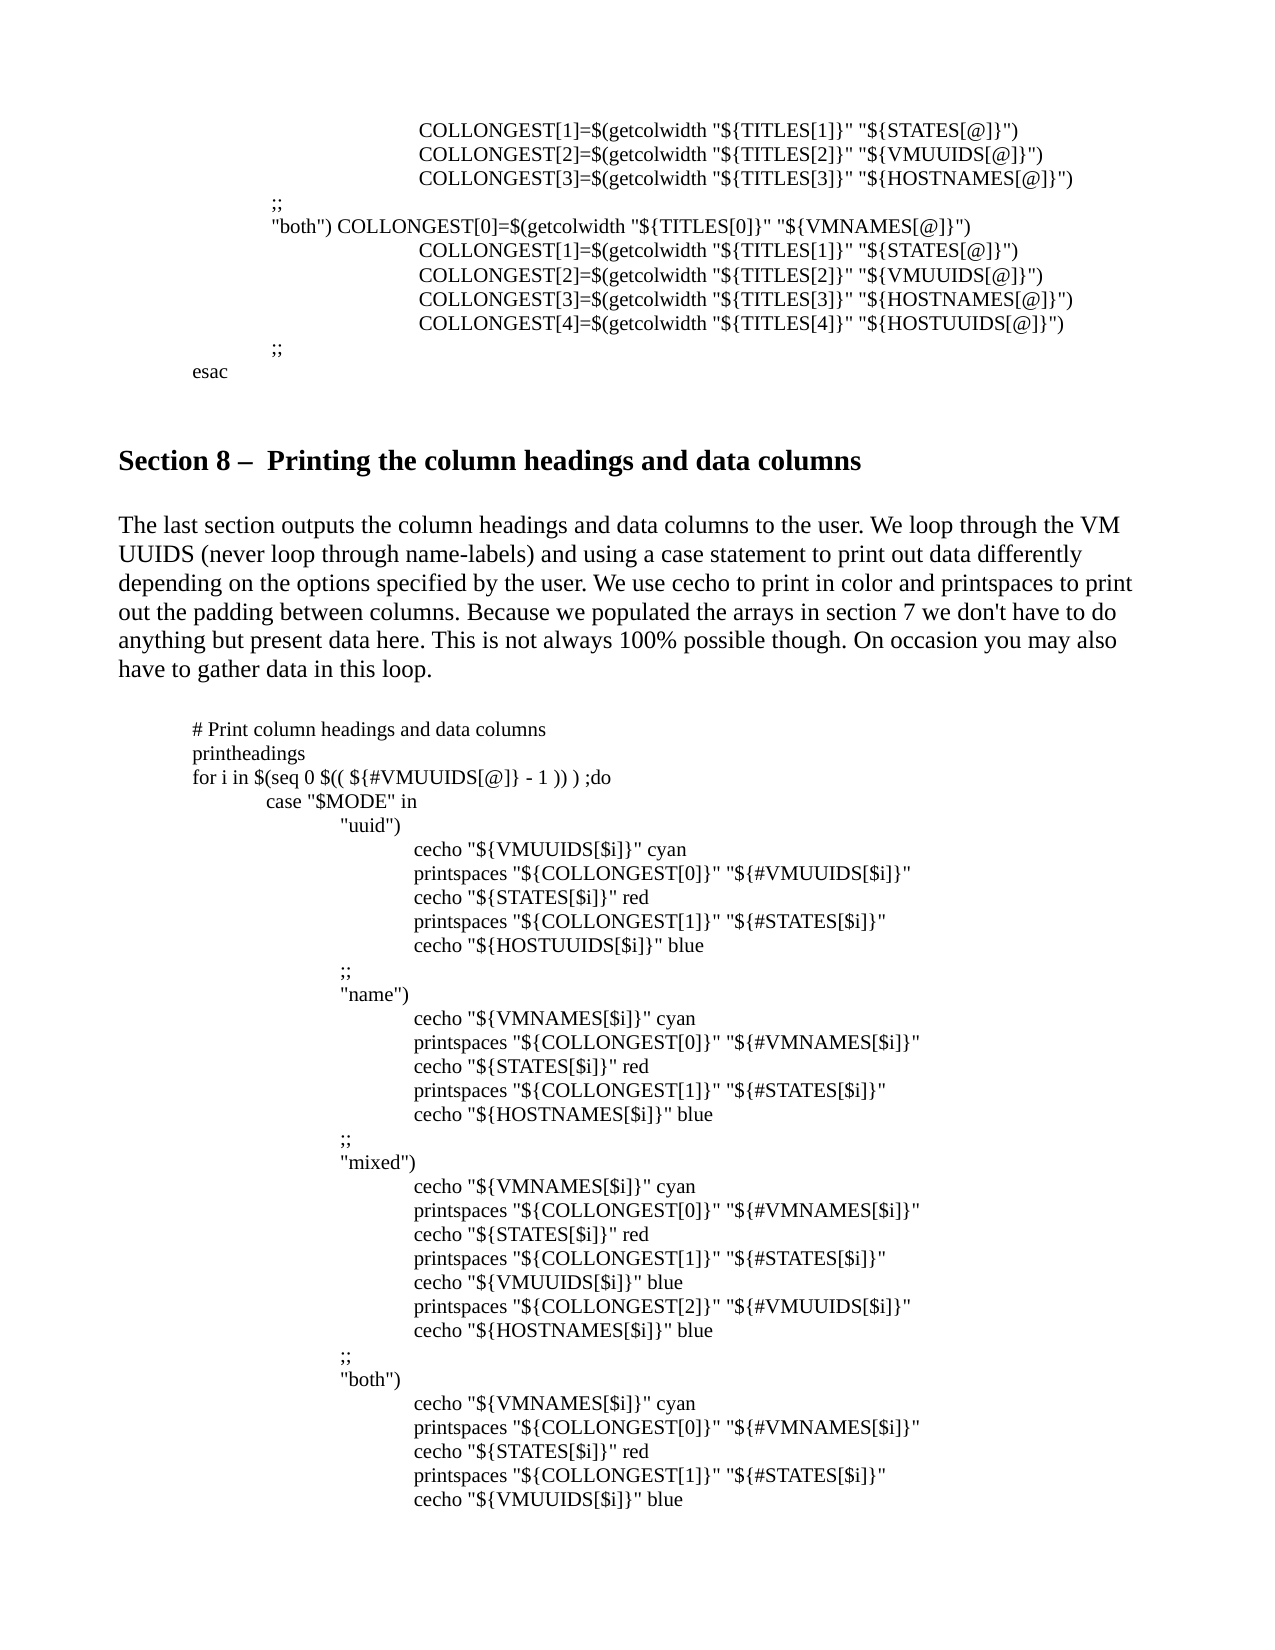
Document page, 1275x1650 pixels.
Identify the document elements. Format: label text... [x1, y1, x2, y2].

text # Print column headings and data columns [192, 717, 1157, 741]
text printspaces "${COLLONGEST[1]}" "${#STATES[$i]}" [192, 909, 1157, 933]
text cecho "${STATES[$i]}" red [192, 1054, 1157, 1078]
text COLLONGEST[2]=$(getcolwidth "${TITLES[2]}" "${VMUUIDS[@]}") [192, 262, 1157, 287]
text cecho "${HOSTNAMES[$i]}" blue [192, 1102, 1157, 1126]
text COLLONGEST[1]=$(getcolwidth "${TITLES[1]}" "${STATES[@]}") [192, 238, 1157, 262]
text Section 8 – Printing the column headings and data columns [118, 443, 1157, 477]
text "both") [192, 1367, 1157, 1391]
text esac [192, 359, 1157, 383]
text cecho "${VMNAMES[$i]}" cyan [192, 1174, 1157, 1198]
text ;; [192, 1126, 1157, 1150]
text for i in $(seq 0 $(( ${#VMUUIDS[@]} - 1 )) ) ;do [192, 765, 1157, 789]
text "both") COLLONGEST[0]=$(getcolwidth "${TITLES[0]}" "${VMNAMES[@]}") [192, 214, 1157, 238]
text printspaces "${COLLONGEST[0]}" "${#VMUUIDS[$i]}" [192, 861, 1157, 885]
text COLLONGEST[4]=$(getcolwidth "${TITLES[4]}" "${HOSTUUIDS[@]}") [192, 311, 1157, 335]
text printspaces "${COLLONGEST[2]}" "${#VMUUIDS[$i]}" [192, 1294, 1157, 1318]
text printspaces "${COLLONGEST[0]}" "${#VMNAMES[$i]}" [192, 1030, 1157, 1054]
text printheadings [192, 741, 1157, 765]
text printspaces "${COLLONGEST[0]}" "${#VMNAMES[$i]}" [192, 1415, 1157, 1439]
text ;; [192, 957, 1157, 982]
text ;; [192, 190, 1157, 214]
text COLLONGEST[3]=$(getcolwidth "${TITLES[3]}" "${HOSTNAMES[@]}") [192, 287, 1157, 311]
text cecho "${HOSTUUIDS[$i]}" blue [192, 933, 1157, 957]
text "name") [192, 982, 1157, 1006]
text cecho "${STATES[$i]}" red [192, 1222, 1157, 1246]
text cecho "${VMUUIDS[$i]}" cyan [192, 837, 1157, 861]
text ;; [192, 1342, 1157, 1367]
text cecho "${VMNAMES[$i]}" cyan [192, 1391, 1157, 1415]
text "mixed") [192, 1150, 1157, 1174]
text cecho "${VMUUIDS[$i]}" blue [192, 1487, 1157, 1511]
text cecho "${VMUUIDS[$i]}" blue [192, 1270, 1157, 1294]
text ;; [192, 335, 1157, 359]
text printspaces "${COLLONGEST[1]}" "${#STATES[$i]}" [192, 1078, 1157, 1102]
text printspaces "${COLLONGEST[1]}" "${#STATES[$i]}" [192, 1463, 1157, 1487]
text COLLONGEST[3]=$(getcolwidth "${TITLES[3]}" "${HOSTNAMES[@]}") [192, 166, 1157, 190]
text The last section outputs the column headings and data columns to the user. We loop through the VM UUIDS (never loop through name-labels) and using a case statement to print out data differently depending on the options specified by the user. We use cecho to print in color and printspaces to print out the padding between columns. Because we populated the arrays in section 7 we don't have to do anything but present data here. This is not always 100% possible though. On occasion you may also have to gather data in this loop. [118, 510, 1157, 683]
text COLLONGEST[2]=$(getcolwidth "${TITLES[2]}" "${VMUUIDS[@]}") [192, 142, 1157, 166]
text cecho "${STATES[$i]}" red [192, 885, 1157, 909]
text cecho "${VMNAMES[$i]}" cyan [192, 1006, 1157, 1030]
text printspaces "${COLLONGEST[0]}" "${#VMNAMES[$i]}" [192, 1198, 1157, 1222]
text printspaces "${COLLONGEST[1]}" "${#STATES[$i]}" [192, 1246, 1157, 1270]
text cecho "${STATES[$i]}" red [192, 1439, 1157, 1463]
text "uuid") [192, 813, 1157, 837]
text case "$MODE" in [192, 789, 1157, 813]
text COLLONGEST[1]=$(getcolwidth "${TITLES[1]}" "${STATES[@]}") [192, 118, 1157, 142]
text cecho "${HOSTNAMES[$i]}" blue [192, 1318, 1157, 1342]
